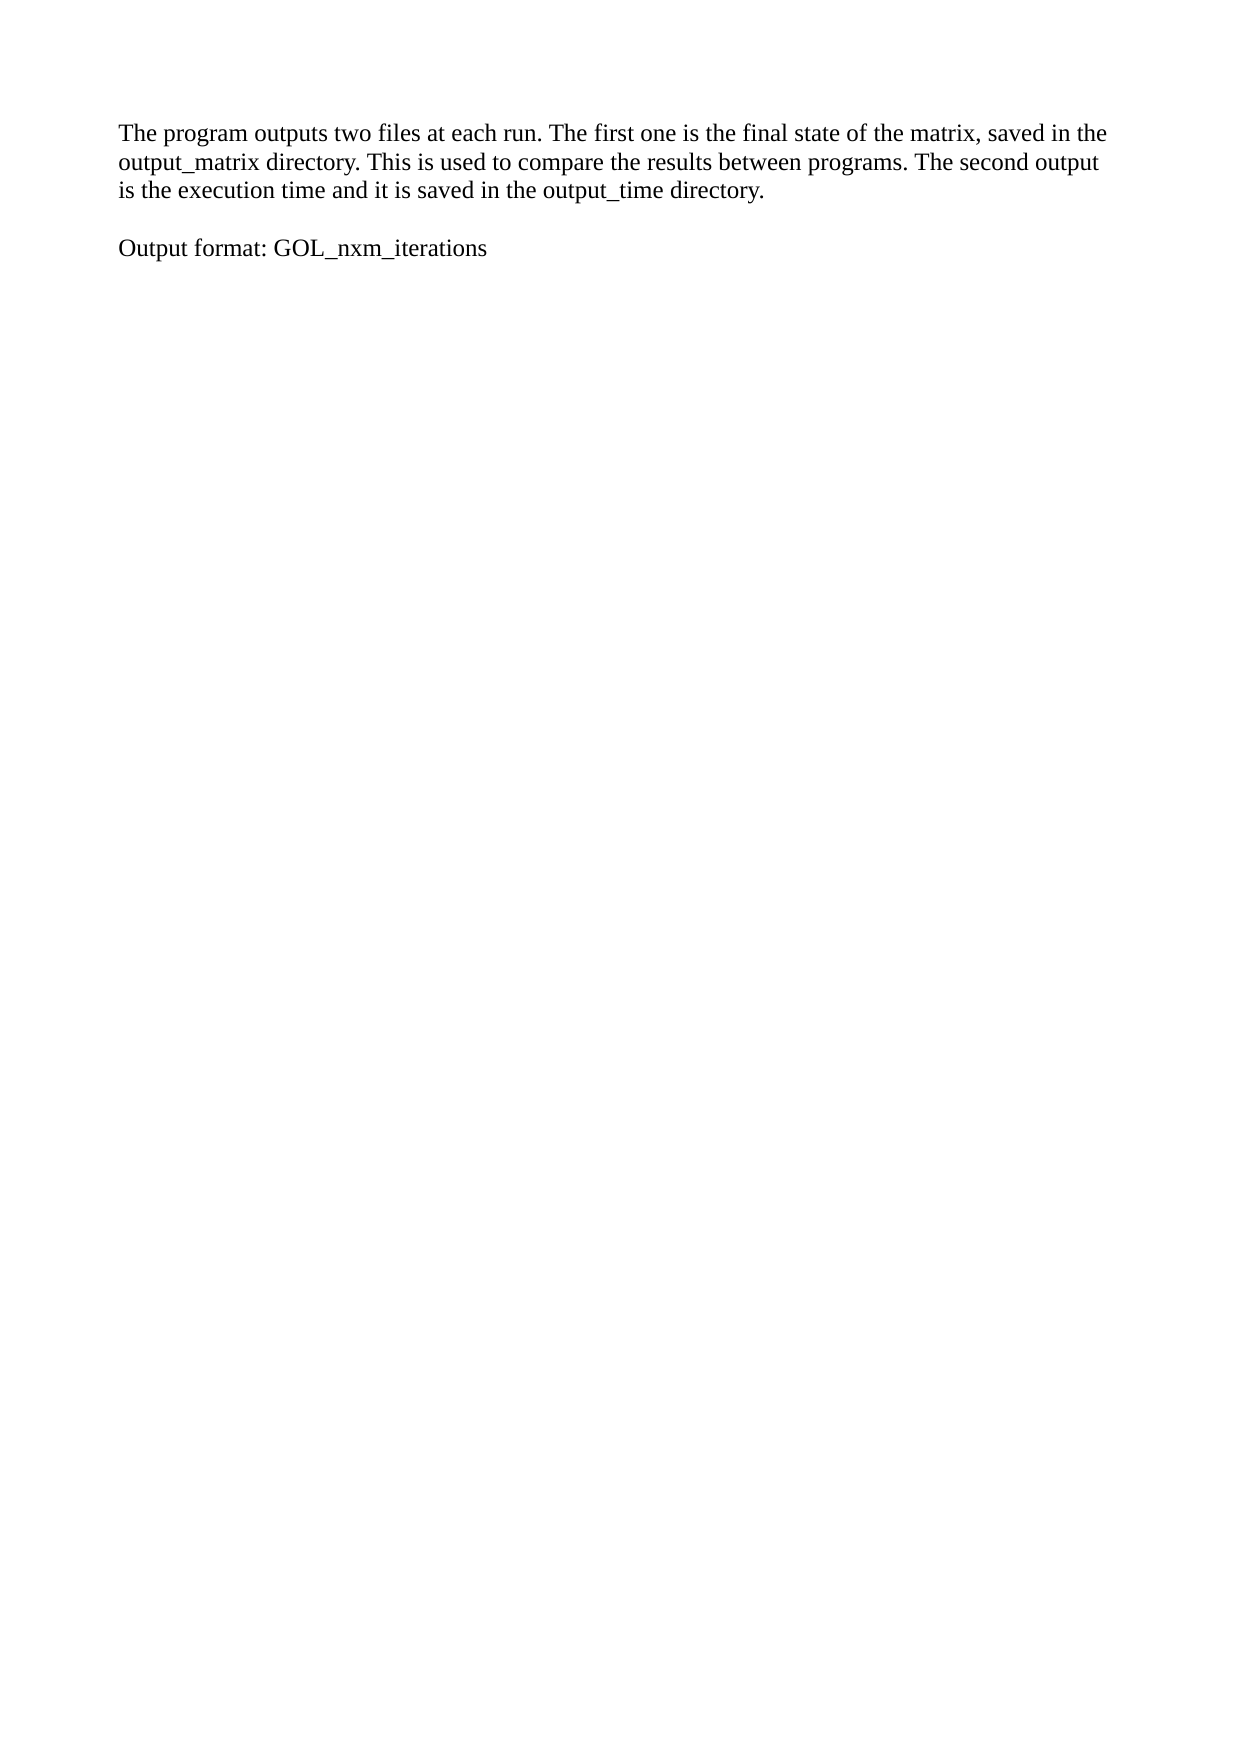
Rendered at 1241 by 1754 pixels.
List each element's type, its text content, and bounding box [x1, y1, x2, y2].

text The program outputs two files at each run. The first one is the final state of the matrix, saved in the output_matrix directory. This is used to compare the results between programs. The second output is the execution time and it is saved in the output_time directory. [118, 118, 1122, 204]
text Output format: GOL_nxm_iterations [118, 233, 1122, 262]
